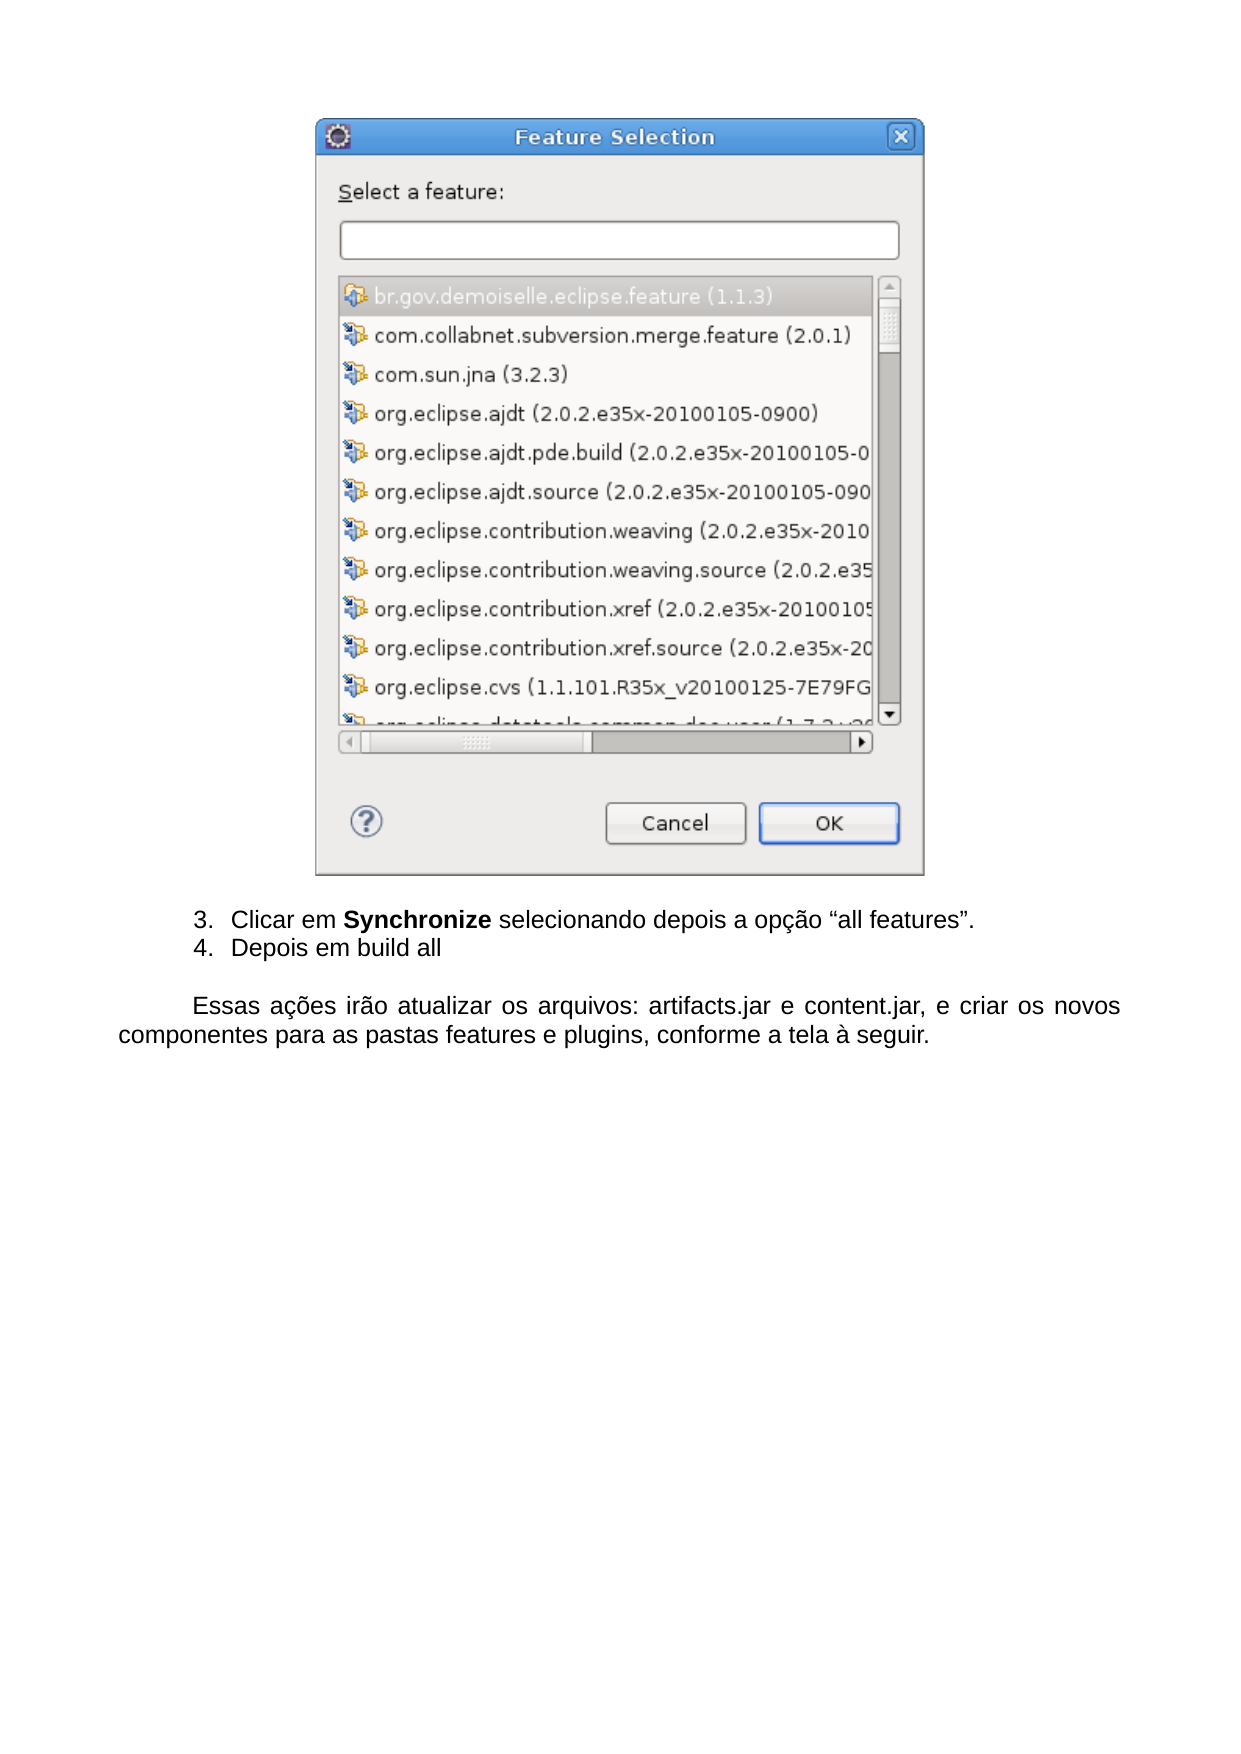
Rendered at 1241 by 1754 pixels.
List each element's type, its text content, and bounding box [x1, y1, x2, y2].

picture [315, 118, 925, 876]
text Essas ações irão atualizar os arquivos: artifacts.jar e content.jar, e criar os novos componentes para as pastas features e plugins, conforme a tela à seguir. [118, 991, 1122, 1048]
list Depois em build all [193, 933, 1122, 962]
list Clicar em Synchronize selecionando depois a opção “all features”. [193, 905, 1122, 933]
